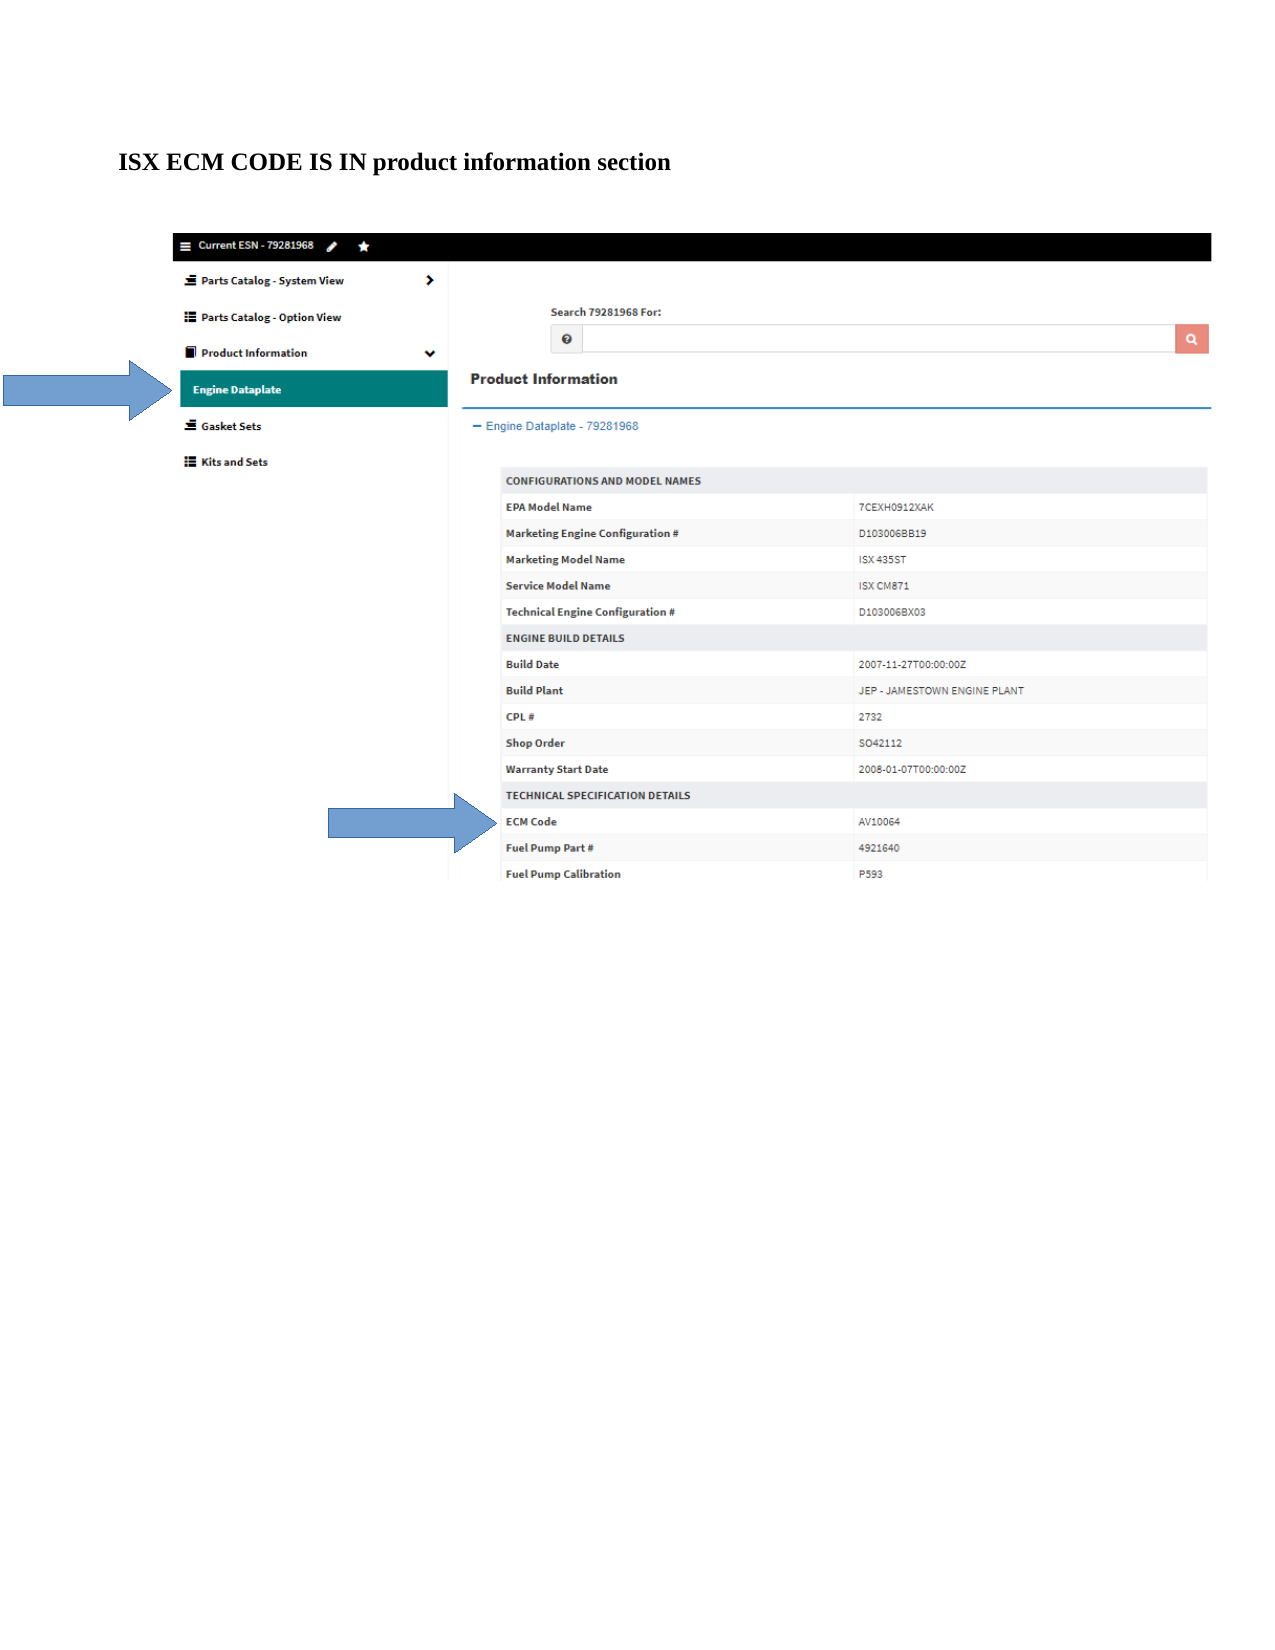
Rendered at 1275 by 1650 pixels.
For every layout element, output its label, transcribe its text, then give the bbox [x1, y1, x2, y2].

text ISX ECM CODE IS IN product information section [118, 147, 1157, 176]
picture [172, 233, 1212, 881]
